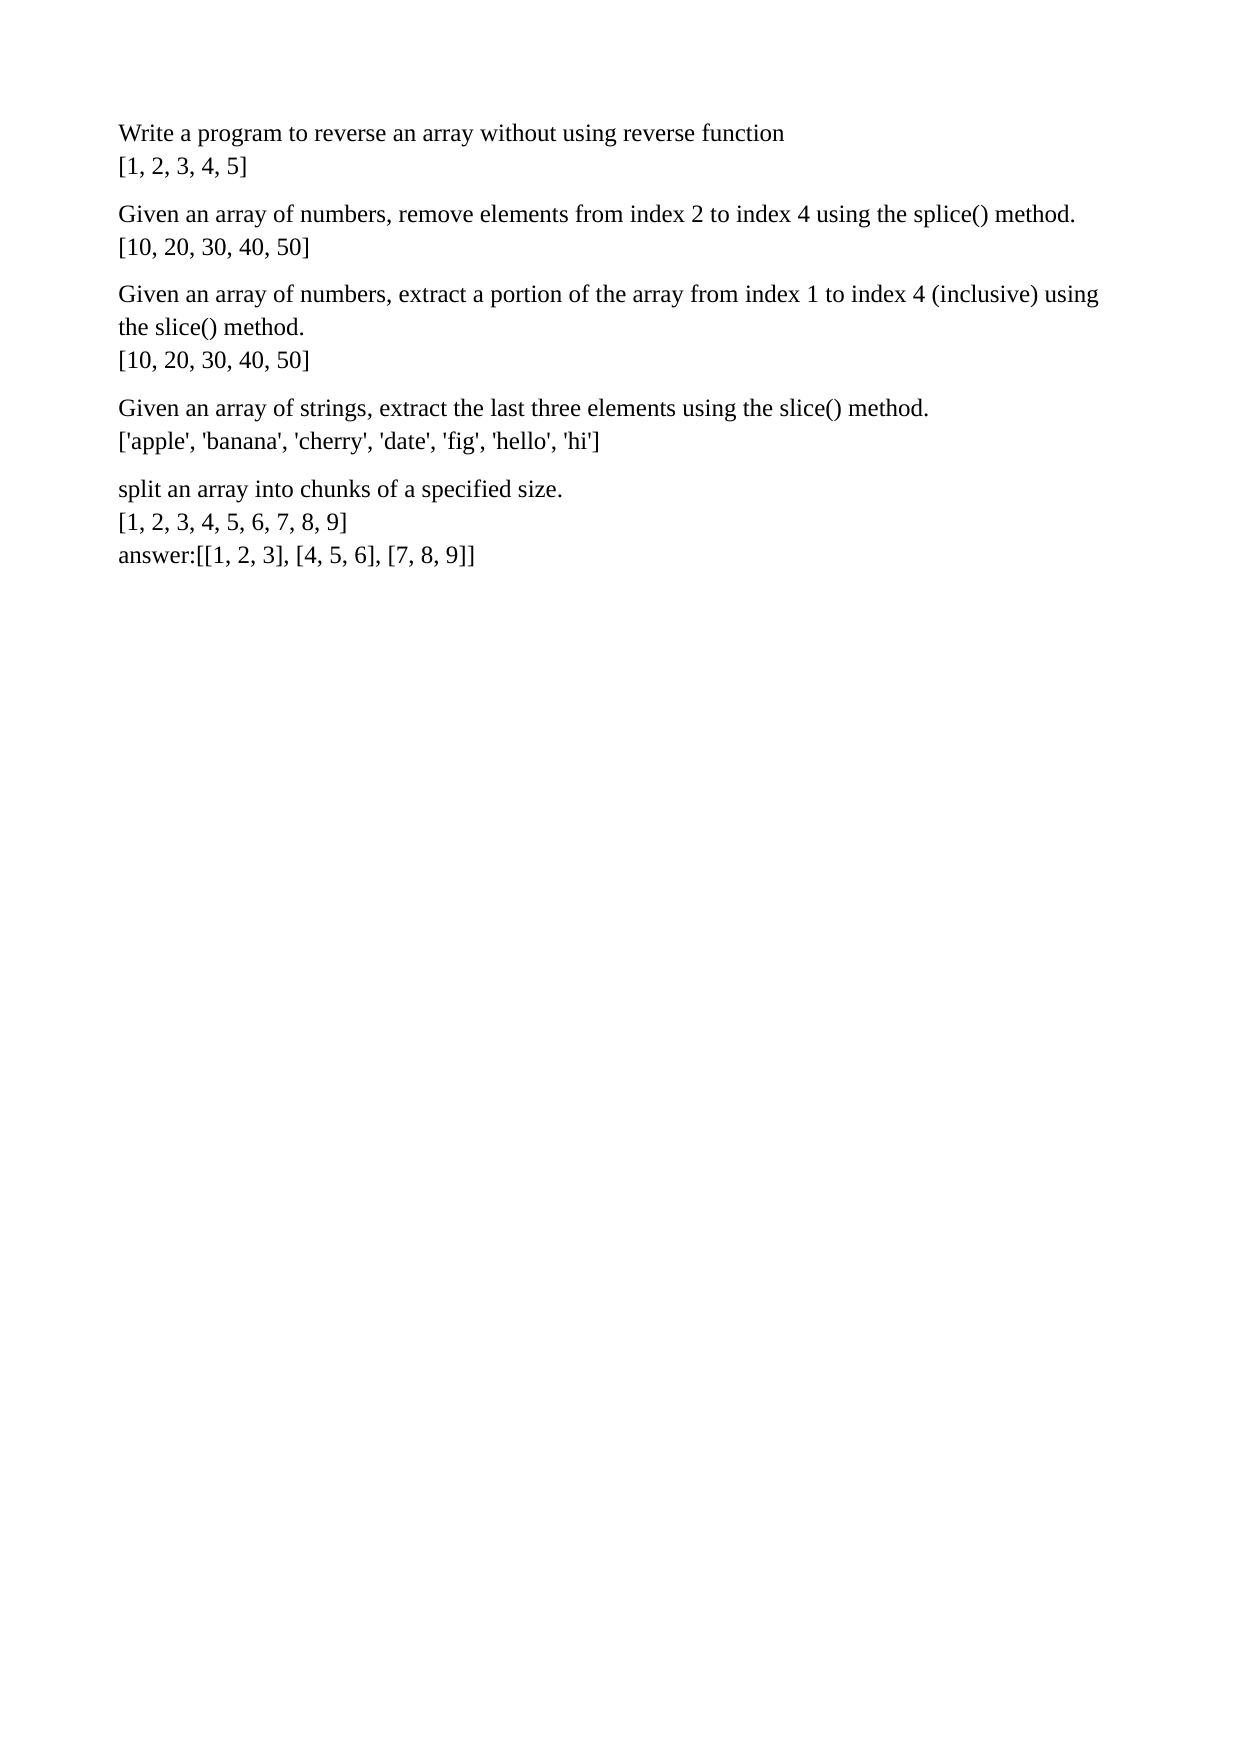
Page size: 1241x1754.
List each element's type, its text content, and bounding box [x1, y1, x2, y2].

text split an array into chunks of a specified size. [1, 2, 3, 4, 5, 6, 7, 8, 9] answer:[[1, 2, 3], [4, 5, 6], [7, 8, 9]] [118, 474, 1122, 568]
text Given an array of numbers, remove elements from index 2 to index 4 using the splice() method. [10, 20, 30, 40, 50] [118, 199, 1122, 261]
text Given an array of numbers, extract a portion of the array from index 1 to index 4 (inclusive) using the slice() method. [10, 20, 30, 40, 50] [118, 279, 1122, 374]
text Given an array of strings, extract the last three elements using the slice() method. ['apple', 'banana', 'cherry', 'date', 'fig', 'hello', 'hi'] [118, 393, 1122, 455]
text Write a program to reverse an array without using reverse function [1, 2, 3, 4, 5] [118, 118, 1122, 180]
